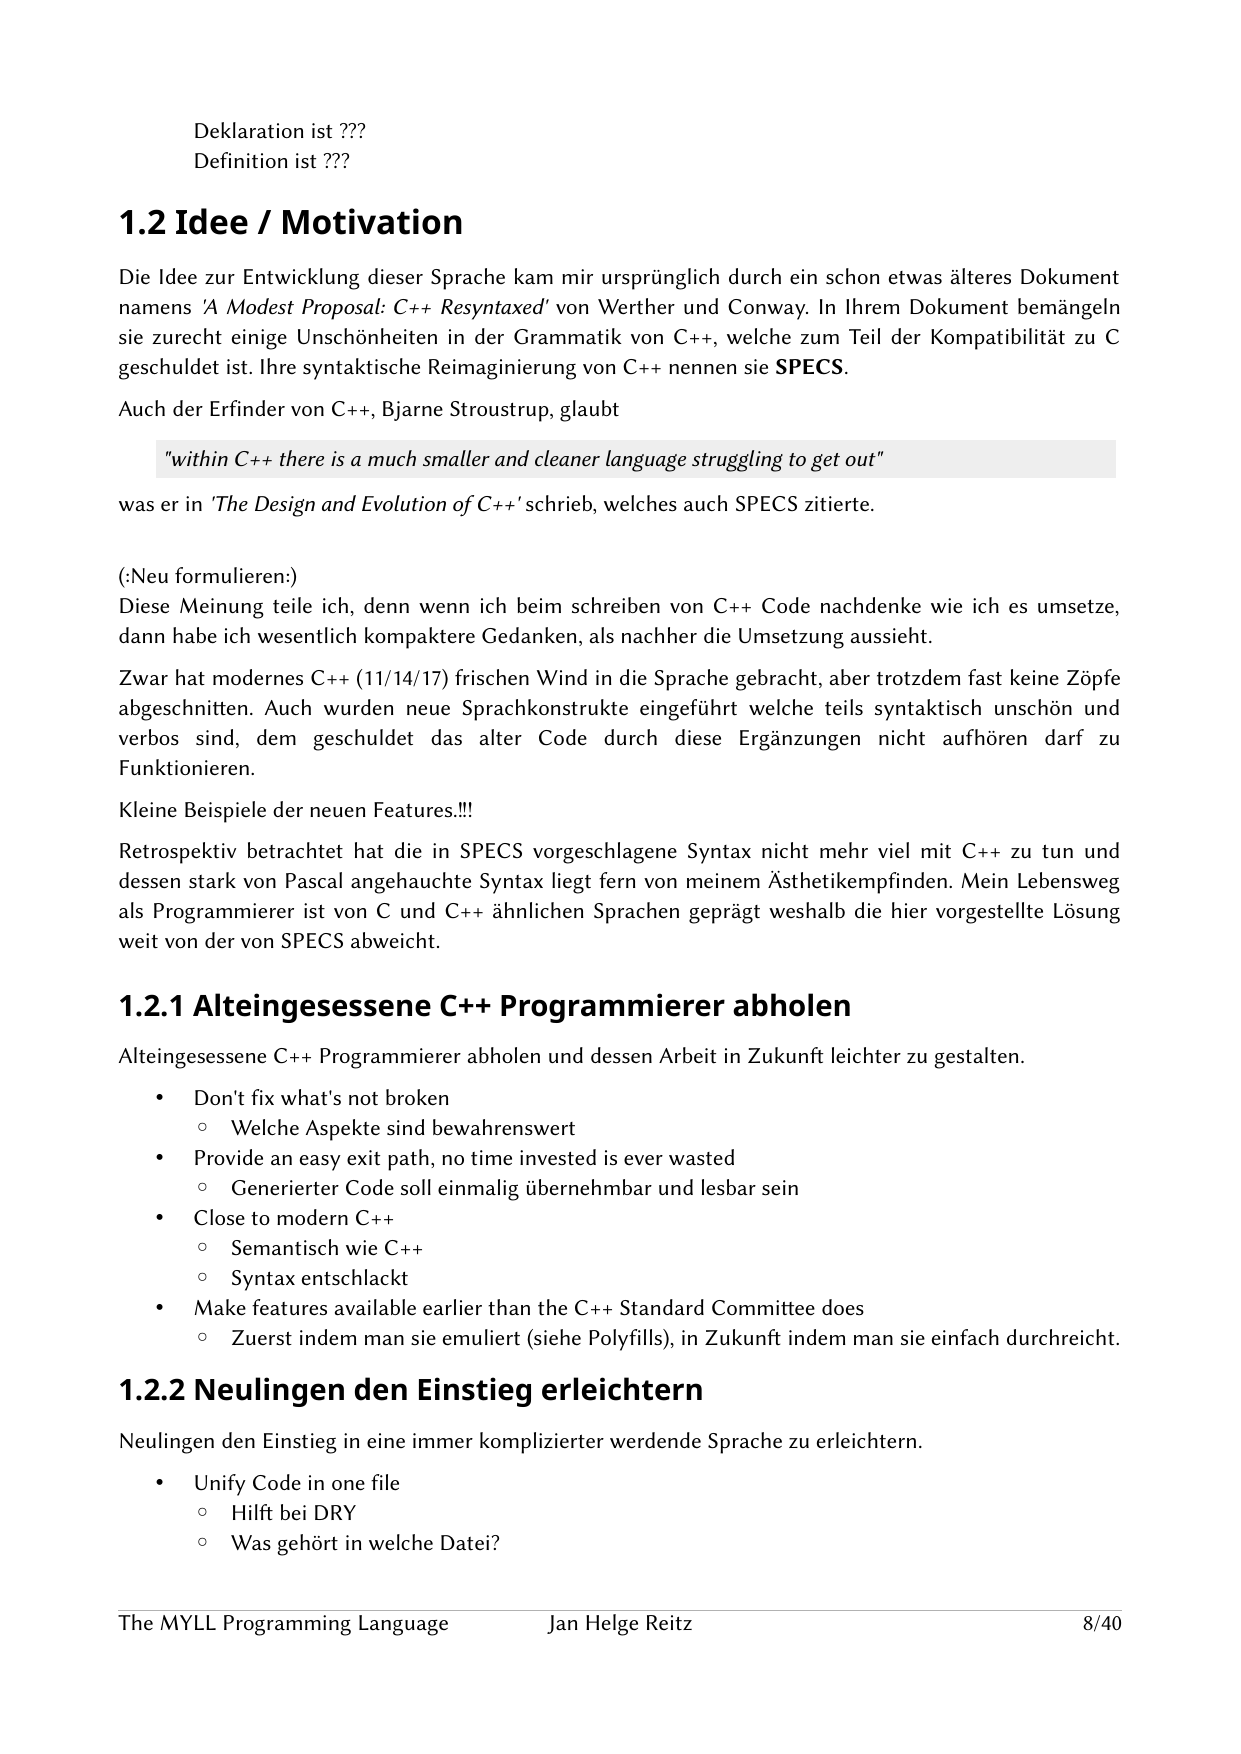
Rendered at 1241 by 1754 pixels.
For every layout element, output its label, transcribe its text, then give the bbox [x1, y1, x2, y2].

list Welche Aspekte sind bewahrenswert [193, 1115, 1122, 1141]
text Retrospektiv betrachtet hat die in SPECS vorgeschlagene Syntax nicht mehr viel mit C++ zu tun und dessen stark von Pascal angehauchte Syntax liegt fern von meinem Ästhetikempfinden. Mein Lebensweg als Programmierer ist von C und C++ ähnlichen Sprachen geprägt weshalb die hier vorgestellte Lösung weit von der von SPECS abweicht. [118, 838, 1122, 954]
list Syntax entschlackt [193, 1265, 1122, 1291]
list Provide an easy exit path, no time invested is ever wasted [156, 1145, 1122, 1171]
text Neulingen den Einstieg in eine immer komplizierter werdende Sprache zu erleichtern. [118, 1428, 1122, 1454]
subtitle Idee / Motivation [118, 199, 1122, 245]
list Semantisch wie C++ [193, 1235, 1122, 1261]
list Close to modern C++ [156, 1205, 1122, 1231]
list Zuerst indem man sie emuliert (siehe Polyfills), in Zukunft indem man sie einfach durchreicht. [193, 1325, 1122, 1351]
list Generierter Code soll einmalig übernehmbar und lesbar sein [193, 1175, 1122, 1201]
text "within C++ there is a much smaller and cleaner language struggling to get out" [156, 440, 1116, 478]
text Auch der Erfinder von C++, Bjarne Stroustrup, glaubt [118, 396, 1122, 422]
list Don't fix what's not broken [156, 1085, 1122, 1111]
list Hilft bei DRY [193, 1499, 1122, 1526]
text Alteingesessene C++ Programmierer abholen und dessen Arbeit in Zukunft leichter zu gestalten. [118, 1043, 1122, 1069]
text Diese Meinung teile ich, denn wenn ich beim schreiben von C++ Code nachdenke wie ich es umsetze, dann habe ich wesentlich kompaktere Gedanken, als nachher die Umsetzung aussieht. [118, 593, 1122, 649]
list Was gehört in welche Datei? [193, 1529, 1122, 1556]
text (:Neu formulieren:) [118, 563, 1122, 589]
list Make features available earlier than the C++ Standard Committee does [156, 1295, 1122, 1321]
subtitle Neulingen den Einstieg erleichtern [118, 1369, 1122, 1409]
text Zwar hat modernes C++ (11/14/17) frischen Wind in die Sprache gebracht, aber trotzdem fast keine Zöpfe abgeschnitten. Auch wurden neue Sprachkonstrukte eingeführt welche teils syntaktisch unschön und verbos sind, dem geschuldet das alter Code durch diese Ergänzungen nicht aufhören darf zu Funktionieren. [118, 665, 1122, 781]
subtitle Alteingesessene C++ Programmierer abholen [118, 984, 1122, 1024]
text Deklaration ist ??? Definition ist ??? [193, 118, 1122, 174]
text Die Idee zur Entwicklung dieser Sprache kam mir ursprünglich durch ein schon etwas älteres Dokument namens 'A Modest Proposal: C++ Resyntaxed' von Werther und Conway. In Ihrem Dokument bemängeln sie zurecht einige Unschönheiten in der Grammatik von C++, welche zum Teil der Kompatibilität zu C geschuldet ist. Ihre syntaktische Reimaginierung von C++ nennen sie SPECS. [118, 264, 1122, 380]
text Kleine Beispiele der neuen Features.!!! [118, 796, 1122, 823]
text was er in 'The Design and Evolution of C++' schrieb, welches auch SPECS zitierte. [118, 491, 1122, 517]
list Unify Code in one file [156, 1469, 1122, 1496]
